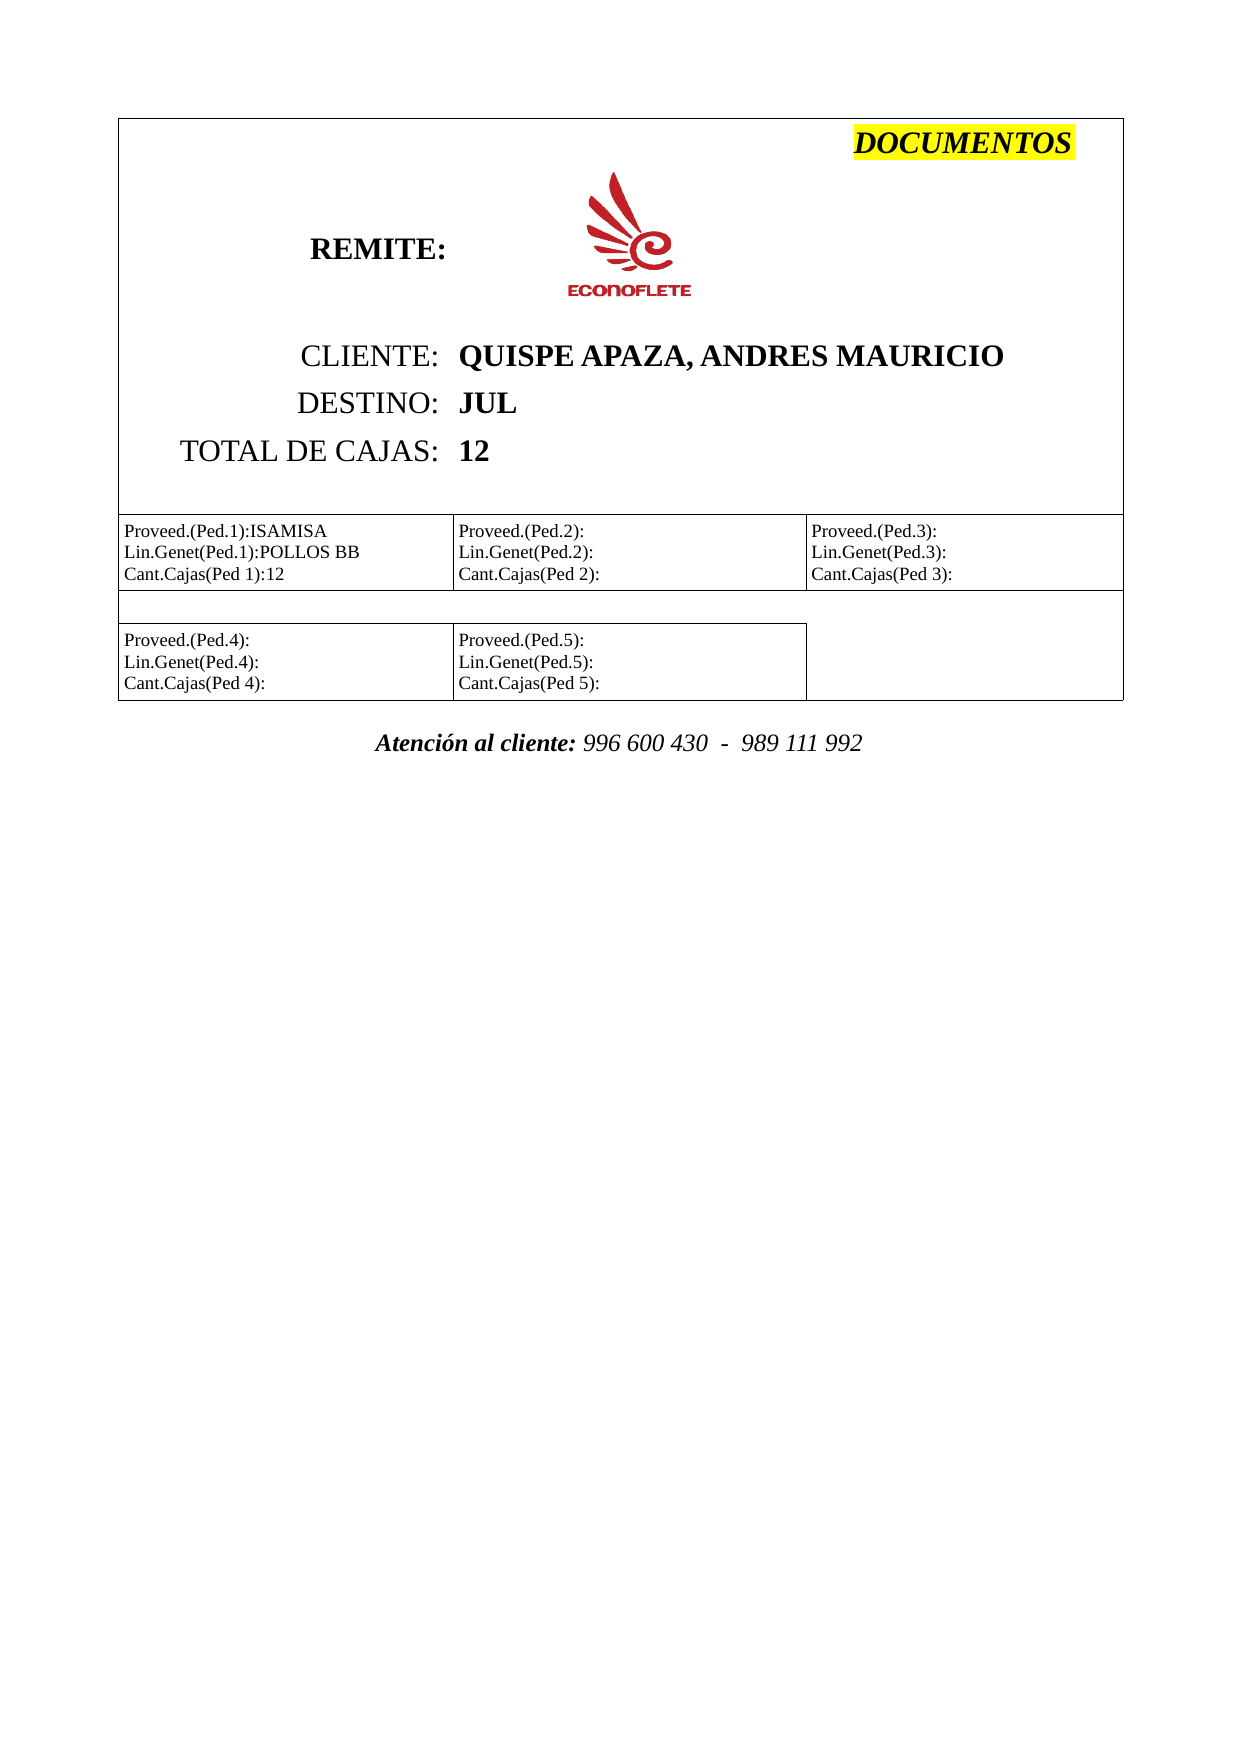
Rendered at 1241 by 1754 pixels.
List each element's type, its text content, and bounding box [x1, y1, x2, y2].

table_header DOCUMENTOS [806, 119, 1123, 166]
table_header [453, 119, 806, 166]
table_cell [806, 474, 1123, 514]
table_cell [453, 166, 806, 332]
table_cell [806, 591, 1123, 623]
table_cell Proveed.(Ped.4): Lin.Genet(Ped.4): Cant.Cajas(Ped 4): [119, 624, 453, 699]
table_cell [119, 591, 453, 623]
text Atención al cliente: 996 600 430 - 989 111 992 [118, 728, 1122, 757]
table_cell JUL [453, 379, 806, 426]
table_cell CLIENTE: [119, 332, 453, 379]
table_cell DESTINO: [119, 379, 453, 426]
table_cell TOTAL DE CAJAS: [119, 426, 453, 474]
table_cell [806, 379, 1123, 426]
table_cell 12 [453, 426, 1123, 474]
table_cell REMITE: [119, 166, 453, 332]
table_header [119, 119, 453, 166]
table_cell Proveed.(Ped.1):ISAMISA Lin.Genet(Ped.1):POLLOS BB Cant.Cajas(Ped 1):12 [119, 515, 453, 590]
table_cell Proveed.(Ped.3): Lin.Genet(Ped.3): Cant.Cajas(Ped 3): [807, 515, 1123, 590]
table_cell [806, 166, 1123, 332]
table_cell [807, 623, 1123, 699]
table_cell [119, 474, 453, 514]
table_cell [453, 474, 806, 514]
picture [552, 171, 707, 297]
table_cell Proveed.(Ped.5): Lin.Genet(Ped.5): Cant.Cajas(Ped 5): [454, 624, 806, 699]
table_cell QUISPE APAZA, ANDRES MAURICIO [453, 332, 1123, 379]
table_cell Proveed.(Ped.2): Lin.Genet(Ped.2): Cant.Cajas(Ped 2): [454, 515, 806, 590]
table_cell [453, 591, 806, 623]
